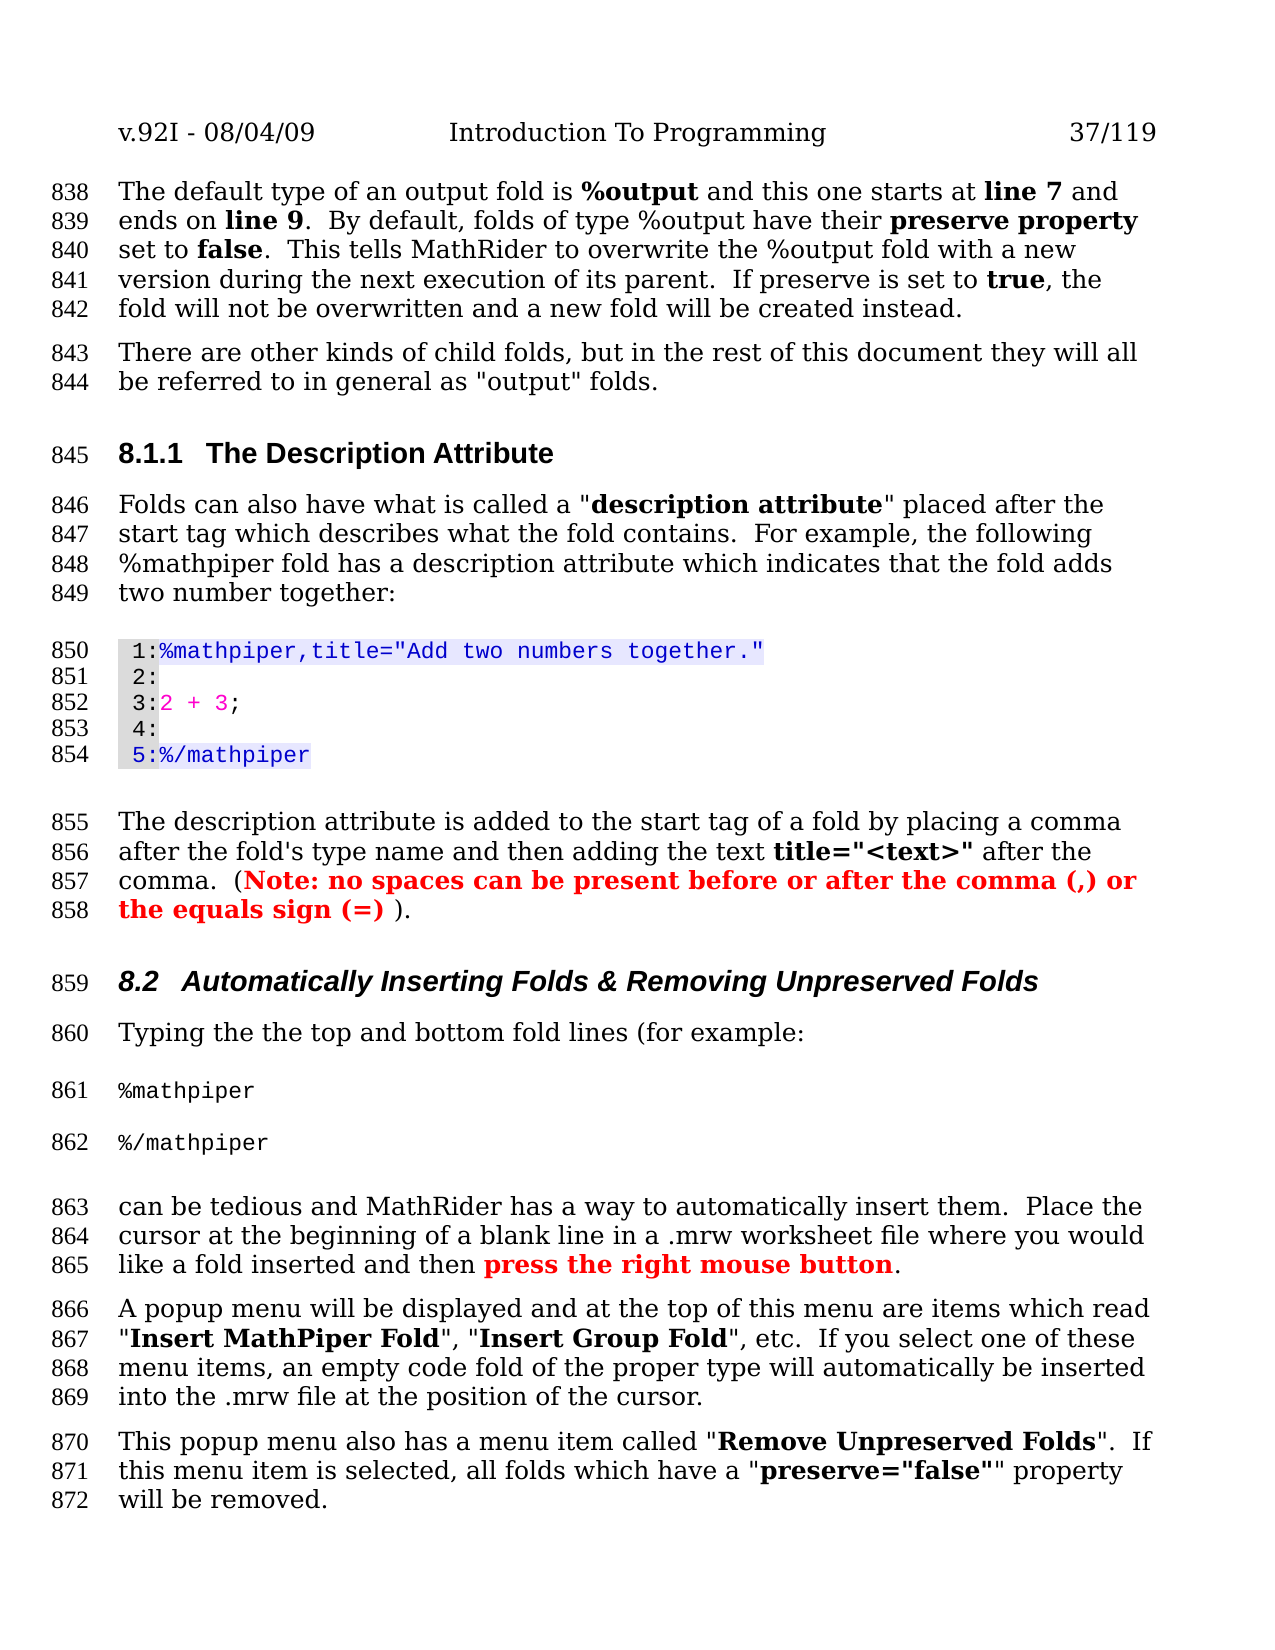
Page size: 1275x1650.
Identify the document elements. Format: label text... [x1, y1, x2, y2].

text This popup menu also has a menu item called "Remove Unpreserved Folds". If this menu item is selected, all folds which have a "preserve="false"" property will be removed. [118, 1427, 1157, 1514]
text Folds can also have what is called a "description attribute" placed after the start tag which describes what the fold contains. For example, the following %mathpiper fold has a description attribute which indicates that the fold adds two number together: [118, 490, 1157, 607]
text The default type of an output fold is %output and this one starts at line 7 and ends on line 9. By default, folds of type %output have their preserve property set to false. This tells MathRider to overwrite the %output fold with a new version during the next execution of its parent. If preserve is set to true, the fold will not be overwritten and a new fold will be created instead. [118, 177, 1157, 323]
text 5:%/mathpiper [118, 743, 1157, 769]
text 4: [118, 717, 1157, 743]
text %mathpiper [118, 1079, 1157, 1105]
subtitle Automatically Inserting Folds & Removing Unpreserved Folds [118, 964, 1157, 997]
text There are other kinds of child folds, but in the rest of this document they will all be referred to in general as "output" folds. [118, 338, 1157, 397]
text %/mathpiper [118, 1131, 1157, 1157]
text Typing the the top and bottom fold lines (for example: [118, 1018, 1157, 1047]
text can be tedious and MathRider has a way to automatically insert them. Place the cursor at the beginning of a blank line in a .mrw worksheet file where you would like a fold inserted and then press the right mouse button. [118, 1192, 1157, 1280]
text The description attribute is added to the start tag of a fold by placing a comma after the fold's type name and then adding the text title="<text>" after the comma. (Note: no spaces can be present before or after the comma (,) or the equals sign (=) ). [118, 807, 1157, 924]
text 3:2 + 3; [118, 691, 1157, 717]
text A popup menu will be displayed and at the top of this menu are items which read "Insert MathPiper Fold", "Insert Group Fold", etc. If you select one of these menu items, an empty code fold of the proper type will automatically be inserted into the .mrw file at the position of the cursor. [118, 1295, 1157, 1412]
text 2: [118, 665, 1157, 691]
subtitle The Description Attribute [118, 436, 1157, 469]
text 1:%mathpiper,title="Add two numbers together." [118, 639, 1157, 665]
